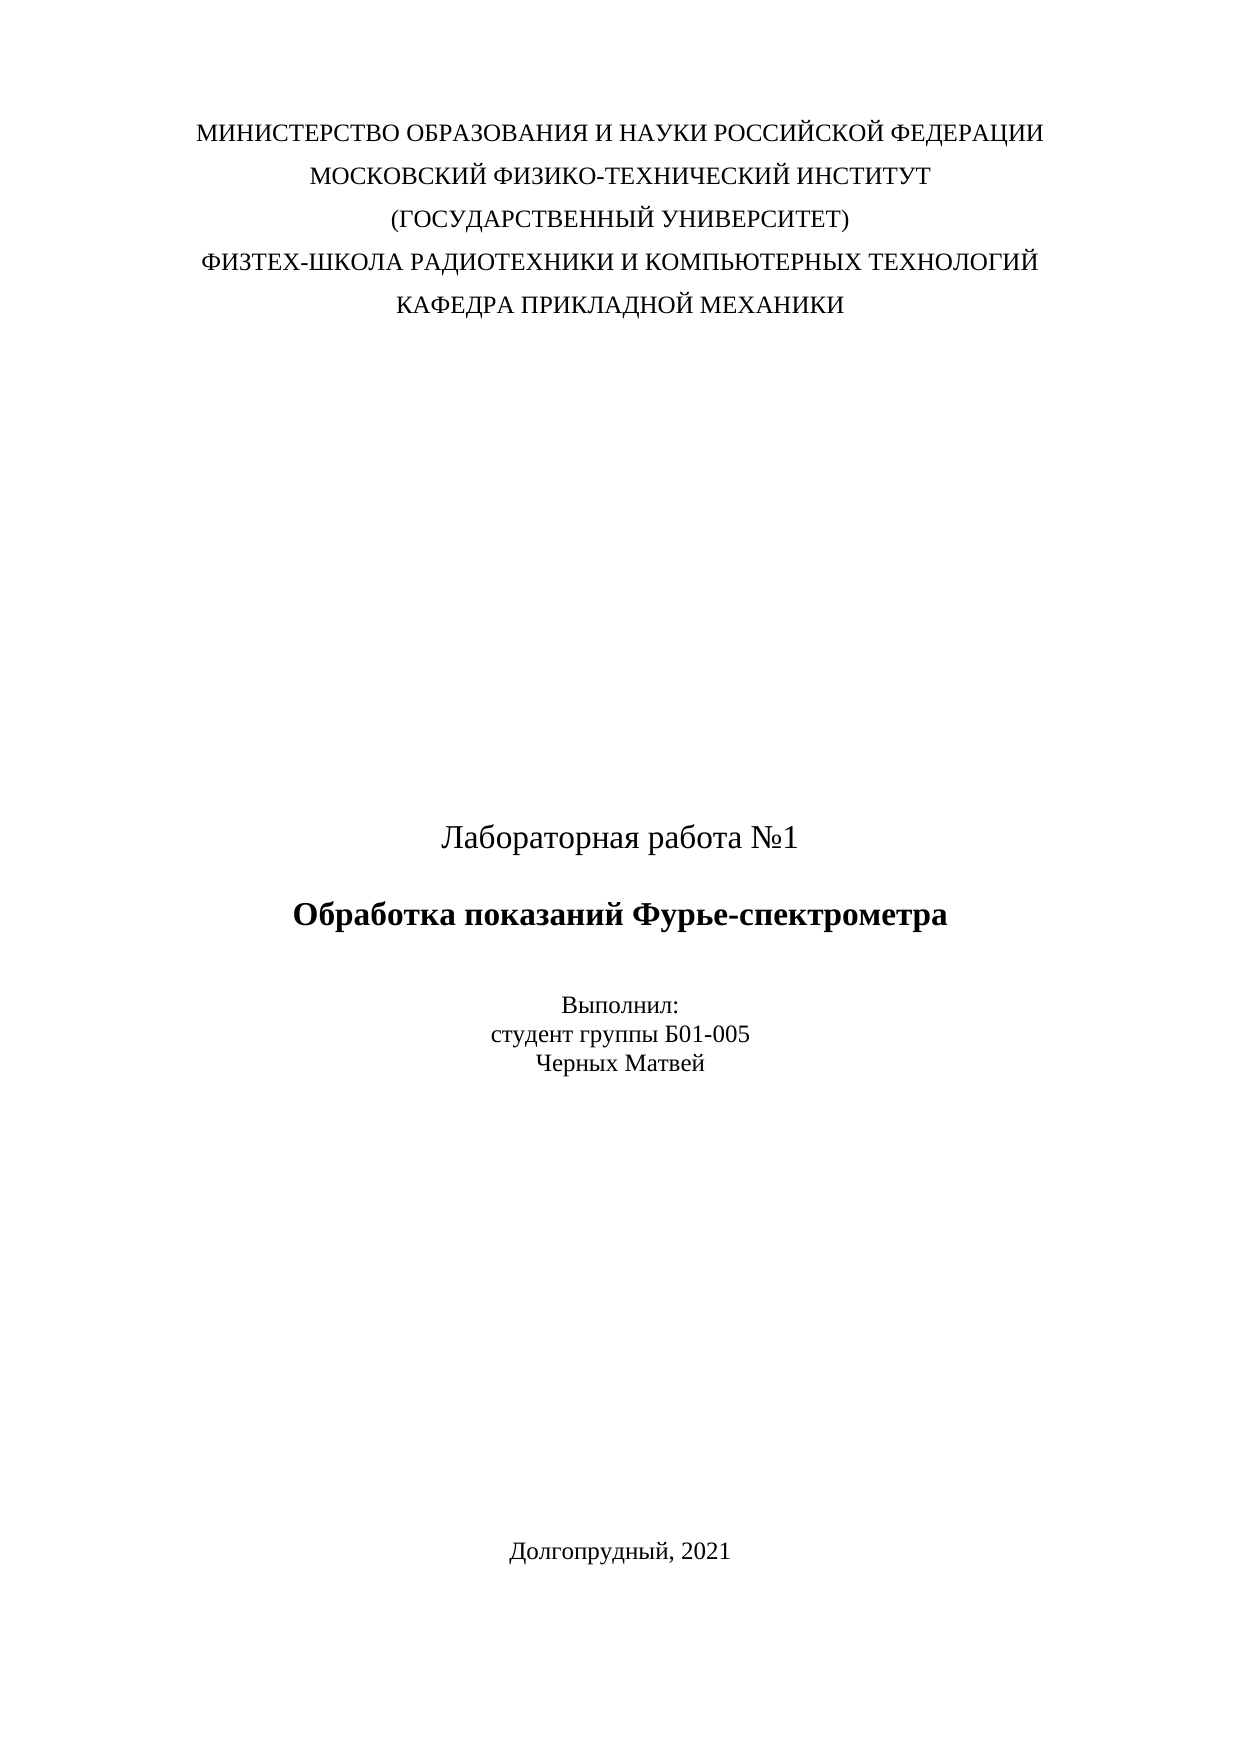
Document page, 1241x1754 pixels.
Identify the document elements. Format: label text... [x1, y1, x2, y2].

text Долгопрудный, 2021 [118, 1536, 1122, 1565]
text студент группы Б01-005 [118, 1019, 1122, 1048]
text Обработка показаний Фурье-спектрометра [118, 894, 1122, 933]
text ФИЗТЕХ-ШКОЛА РАДИОТЕХНИКИ И КОМПЬЮТЕРНЫХ ТЕХНОЛОГИЙ [118, 247, 1122, 276]
text Лабораторная работа №1 [118, 818, 1122, 856]
text (ГОСУДАРСТВЕННЫЙ УНИВЕРСИТЕТ) [118, 204, 1122, 233]
text МИНИСТЕРСТВО ОБРАЗОВАНИЯ И НАУКИ РОССИЙСКОЙ ФЕДЕРАЦИИ МОСКОВСКИЙ ФИЗИКО-ТЕХНИЧЕСКИЙ ИНСТИТУТ [118, 118, 1122, 190]
text Выполнил: [118, 990, 1122, 1019]
text КАФЕДРА ПРИКЛАДНОЙ МЕХАНИКИ [118, 291, 1122, 319]
text Черных Матвей [118, 1048, 1122, 1076]
